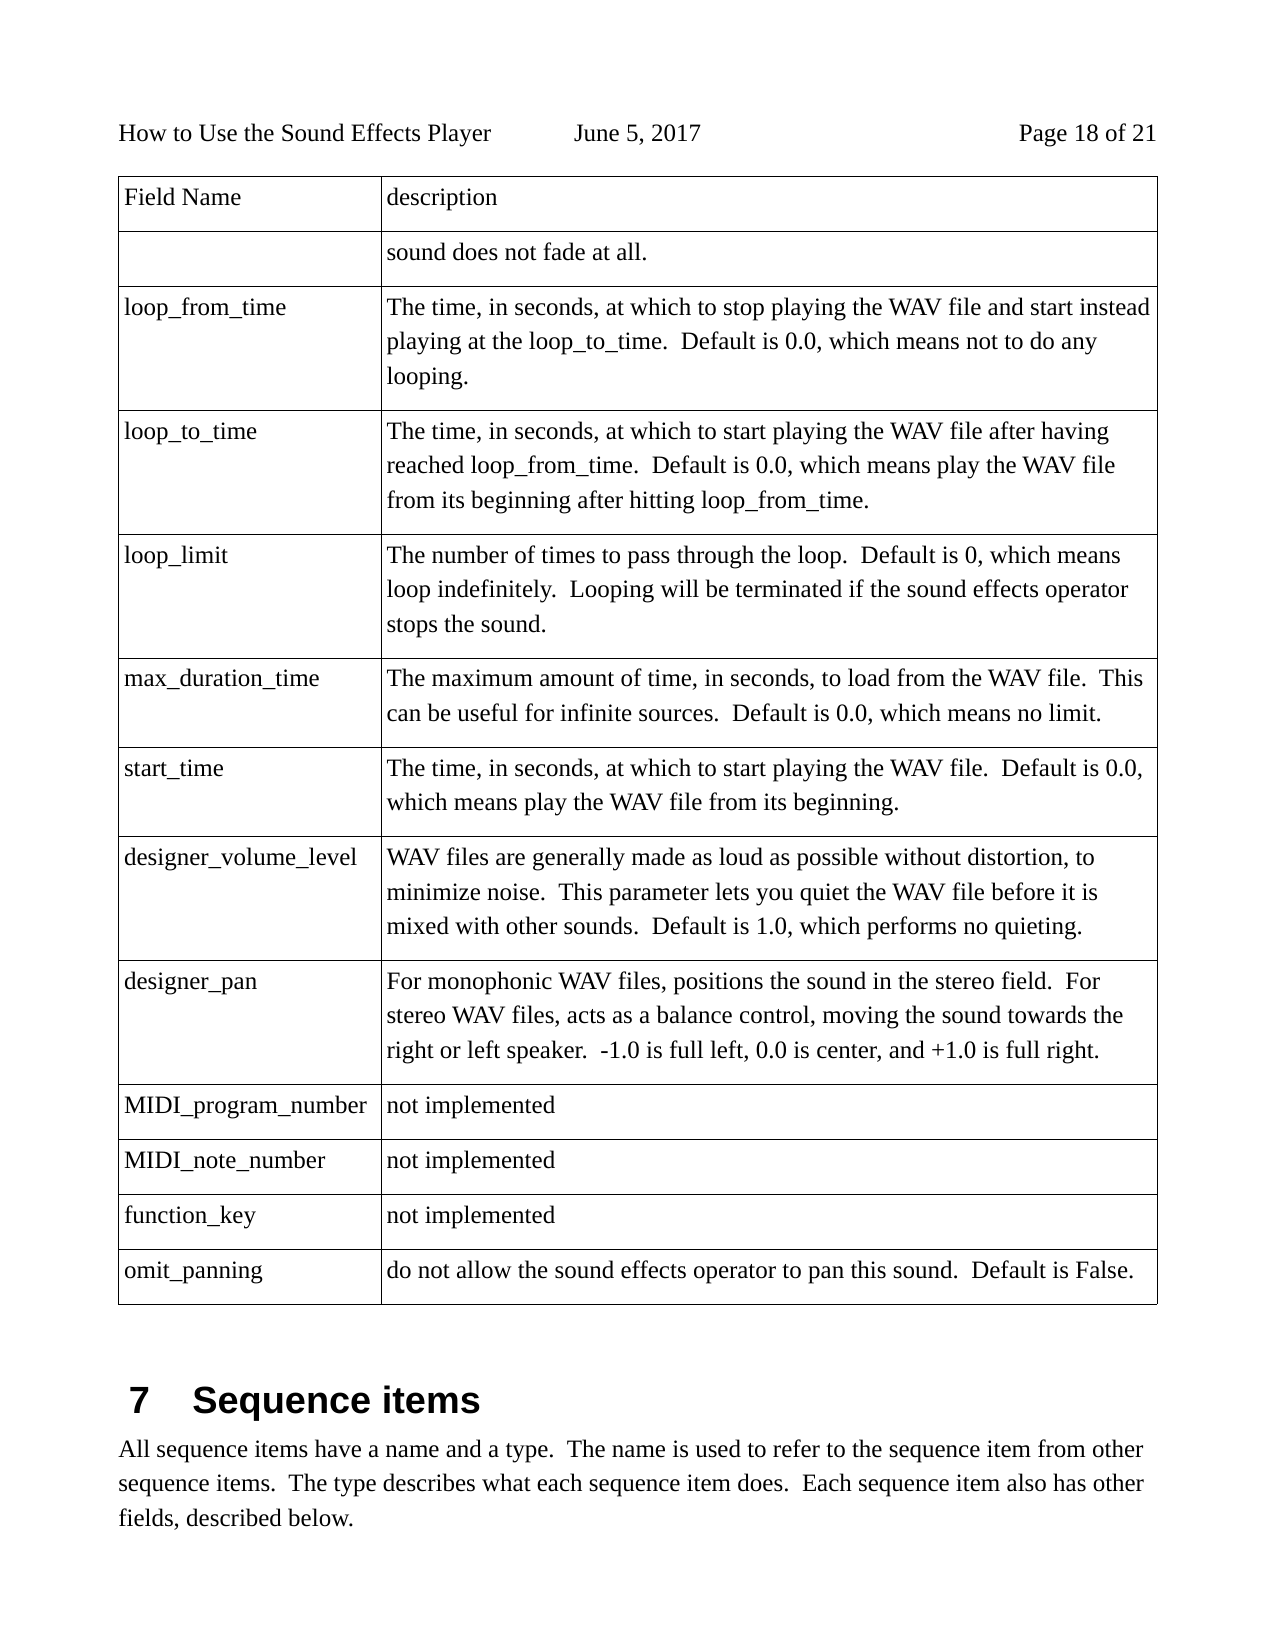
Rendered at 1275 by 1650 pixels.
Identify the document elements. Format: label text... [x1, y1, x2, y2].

table_cell do not allow the sound effects operator to pan this sound. Default is False. [382, 1250, 1157, 1304]
table_cell [119, 232, 381, 286]
table_cell For monophonic WAV files, positions the sound in the stereo field. For stereo WAV files, acts as a balance control, moving the sound towards the right or left speaker. -1.0 is full left, 0.0 is center, and +1.0 is full right. [382, 961, 1157, 1084]
table_cell sound does not fade at all. [382, 232, 1157, 286]
table_cell loop_limit [119, 535, 381, 658]
table_cell WAV files are generally made as loud as possible without distortion, to minimize noise. This parameter lets you quiet the WAV file before it is mixed with other sounds. Default is 1.0, which performs no quieting. [382, 837, 1157, 960]
table_cell MIDI_note_number [119, 1140, 381, 1194]
table_cell start_time [119, 748, 381, 836]
table_cell The time, in seconds, at which to start playing the WAV file. Default is 0.0, which means play the WAV file from its beginning. [382, 748, 1157, 836]
table_cell not implemented [382, 1195, 1157, 1249]
table_cell not implemented [382, 1140, 1157, 1194]
table_cell The time, in seconds, at which to stop playing the WAV file and start instead playing at the loop_to_time. Default is 0.0, which means not to do any looping. [382, 287, 1157, 410]
table_cell designer_pan [119, 961, 381, 1084]
table_cell not implemented [382, 1085, 1157, 1139]
text All sequence items have a name and a type. The name is used to refer to the sequence item from other sequence items. The type describes what each sequence item does. Each sequence item also has other fields, described below. [118, 1434, 1157, 1532]
table_cell designer_volume_level [119, 837, 381, 960]
table_cell The number of times to pass through the loop. Default is 0, which means loop indefinitely. Looping will be terminated if the sound effects operator stops the sound. [382, 535, 1157, 658]
table_cell The time, in seconds, at which to start playing the WAV file after having reached loop_from_time. Default is 0.0, which means play the WAV file from its beginning after hitting loop_from_time. [382, 411, 1157, 534]
table_header description [382, 177, 1157, 231]
table_cell function_key [119, 1195, 381, 1249]
table_cell The maximum amount of time, in seconds, to load from the WAV file. This can be useful for infinite sources. Default is 0.0, which means no limit. [382, 659, 1157, 747]
table_cell max_duration_time [119, 659, 381, 747]
table_header Field Name [119, 177, 381, 231]
table_cell omit_panning [119, 1250, 381, 1304]
table_cell loop_to_time [119, 411, 381, 534]
table_cell loop_from_time [119, 287, 381, 410]
table_cell MIDI_program_number [119, 1085, 381, 1139]
subtitle Sequence items [118, 1378, 1157, 1422]
